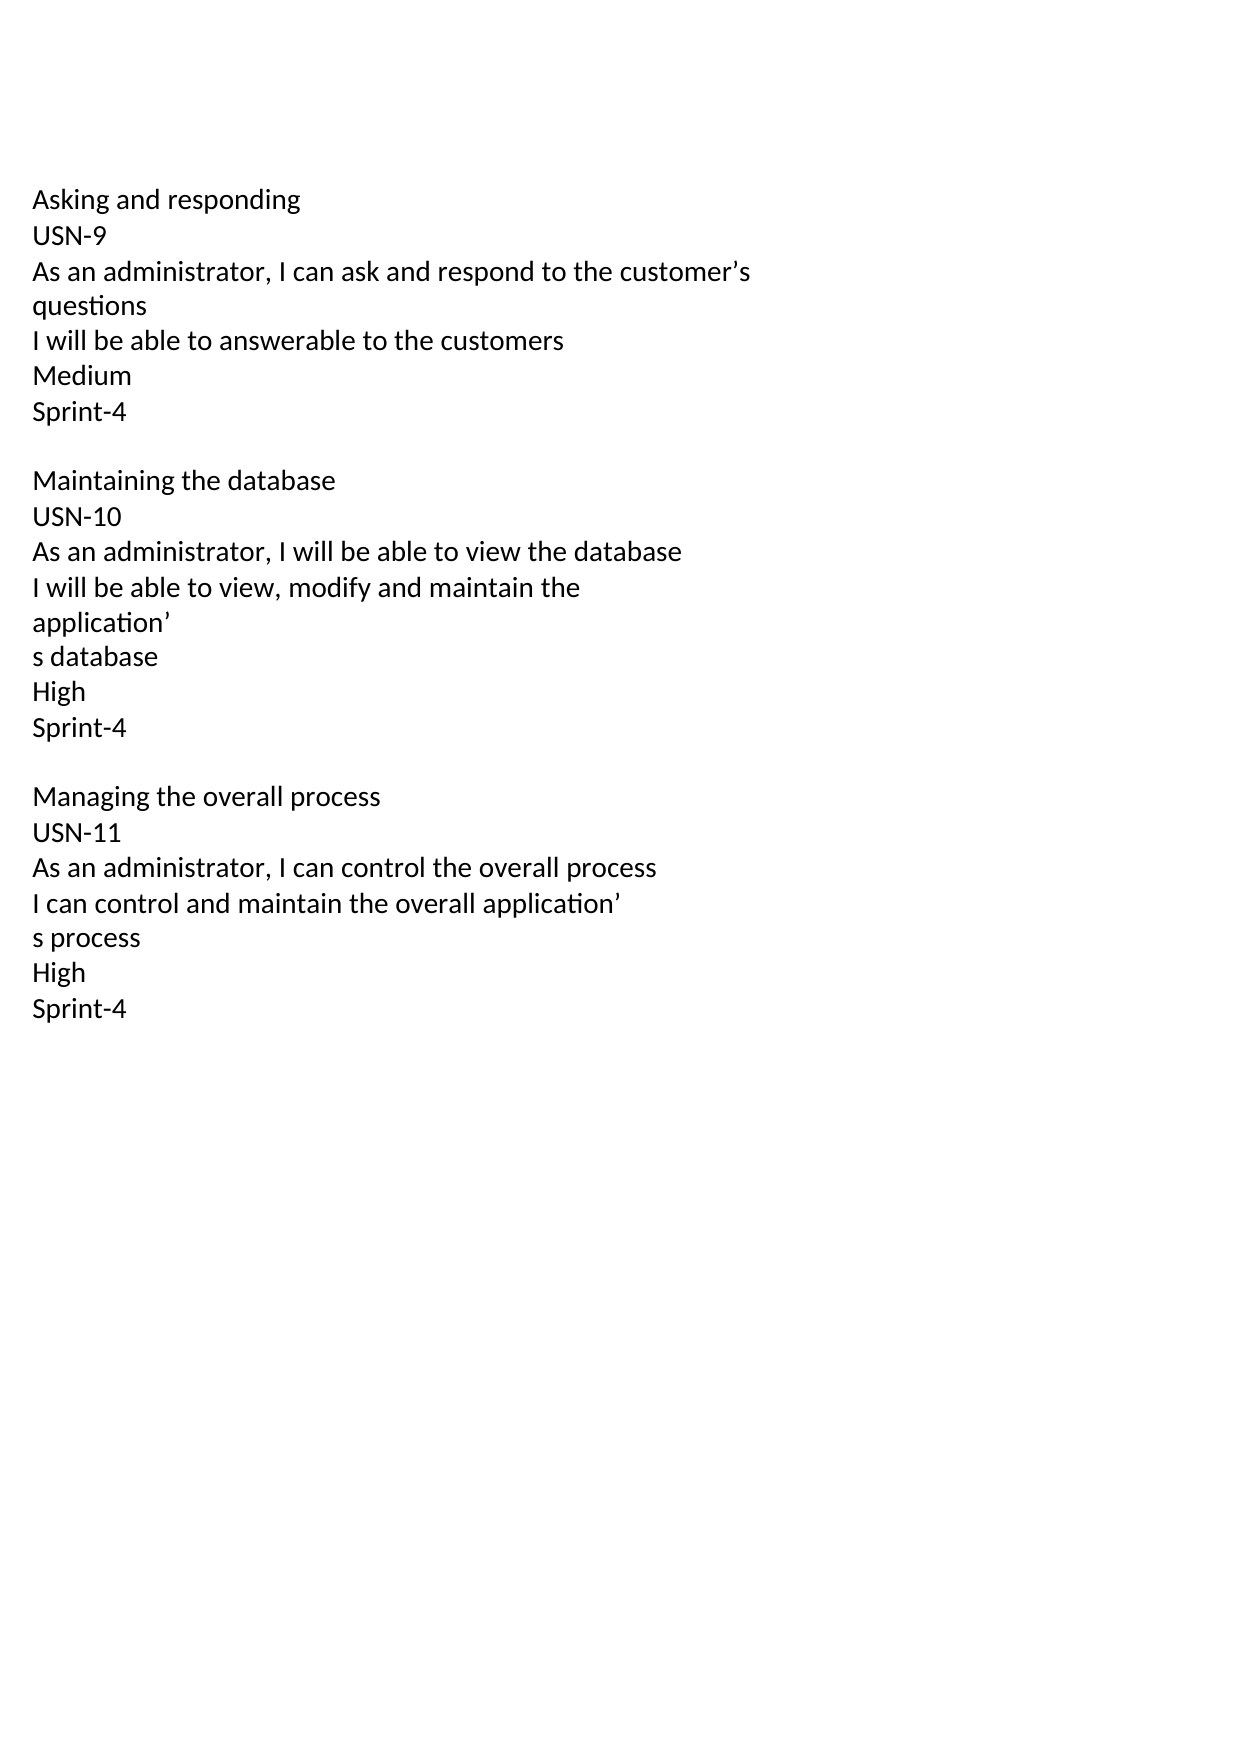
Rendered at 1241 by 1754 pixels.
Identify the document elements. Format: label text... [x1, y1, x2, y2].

text High [32, 673, 1226, 709]
text questions [32, 288, 1226, 322]
text High [32, 954, 1226, 990]
text Medium [32, 357, 1226, 393]
text Sprint-4 [32, 393, 1226, 428]
text USN-10 [32, 498, 1226, 533]
text Sprint-4 [32, 709, 1226, 744]
text application’ [32, 604, 1226, 640]
text s database [32, 640, 1226, 673]
text As an administrator, I can control the overall process [32, 849, 1202, 885]
text s process [32, 921, 1226, 954]
text Maintaining the database [32, 462, 1190, 498]
text Managing the overall process [32, 778, 1201, 814]
text As an administrator, I will be able to view the database [32, 533, 1202, 569]
text As an administrator, I can ask and respond to the customer’s [32, 253, 1202, 288]
text I will be able to answerable to the customers [32, 322, 1199, 357]
text USN-11 [32, 814, 1226, 849]
text Asking and responding [32, 181, 1170, 217]
text USN-9 [32, 217, 1226, 253]
text Sprint-4 [32, 990, 1226, 1025]
text I can control and maintain the overall application’ [32, 885, 1201, 921]
text I will be able to view, modify and maintain the [32, 569, 1197, 604]
